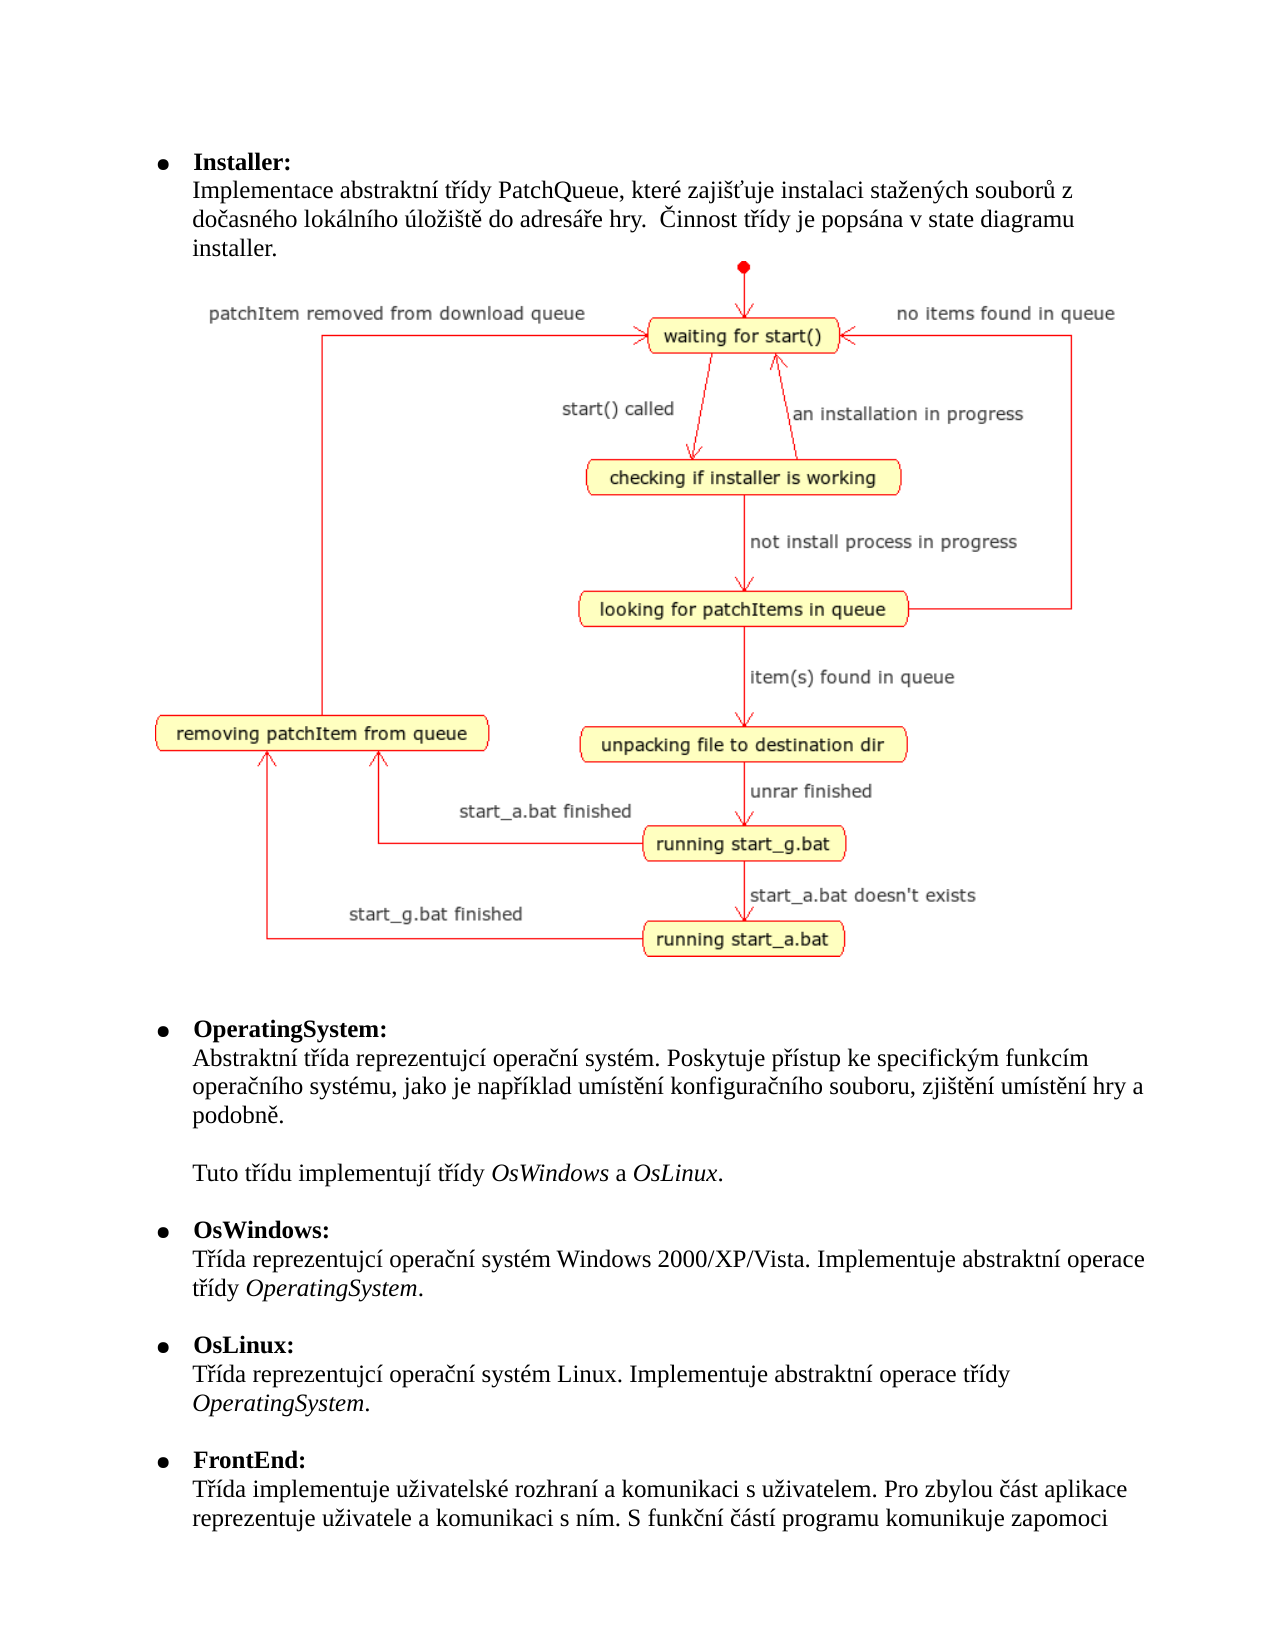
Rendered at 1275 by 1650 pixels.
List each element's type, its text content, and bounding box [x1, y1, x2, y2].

text Třída implementuje uživatelské rozhraní a komunikaci s uživatelem. Pro zbylou část aplikace reprezentuje uživatele a komunikaci s ním. S funkční částí programu komunikuje zapomoci [192, 1474, 1157, 1531]
list OperatingSystem: [156, 1014, 1157, 1043]
list OsWindows: [156, 1215, 1157, 1244]
list FrontEnd: [156, 1445, 1157, 1474]
text Abstraktní třída reprezentujcí operační systém. Poskytuje přístup ke specifickým funkcím operačního systému, jako je například umístění konfiguračního souboru, zjištění umístění hry a podobně. [192, 1043, 1157, 1129]
list Installer: [156, 147, 1157, 176]
list OsLinux: [156, 1330, 1157, 1359]
text Třída reprezentujcí operační systém Windows 2000/XP/Vista. Implementuje abstraktní operace třídy OperatingSystem. [192, 1244, 1157, 1301]
text Implementace abstraktní třídy PatchQueue, které zajišťuje instalaci stažených souborů z dočasného lokálního úložiště do adresáře hry. Činnost třídy je popsána v state diagramu installer. [192, 176, 1157, 262]
text Třída reprezentujcí operační systém Linux. Implementuje abstraktní operace třídy OperatingSystem. [192, 1359, 1157, 1416]
picture [155, 261, 1121, 957]
text Tuto třídu implementují třídy OsWindows a OsLinux. [192, 1158, 1157, 1186]
